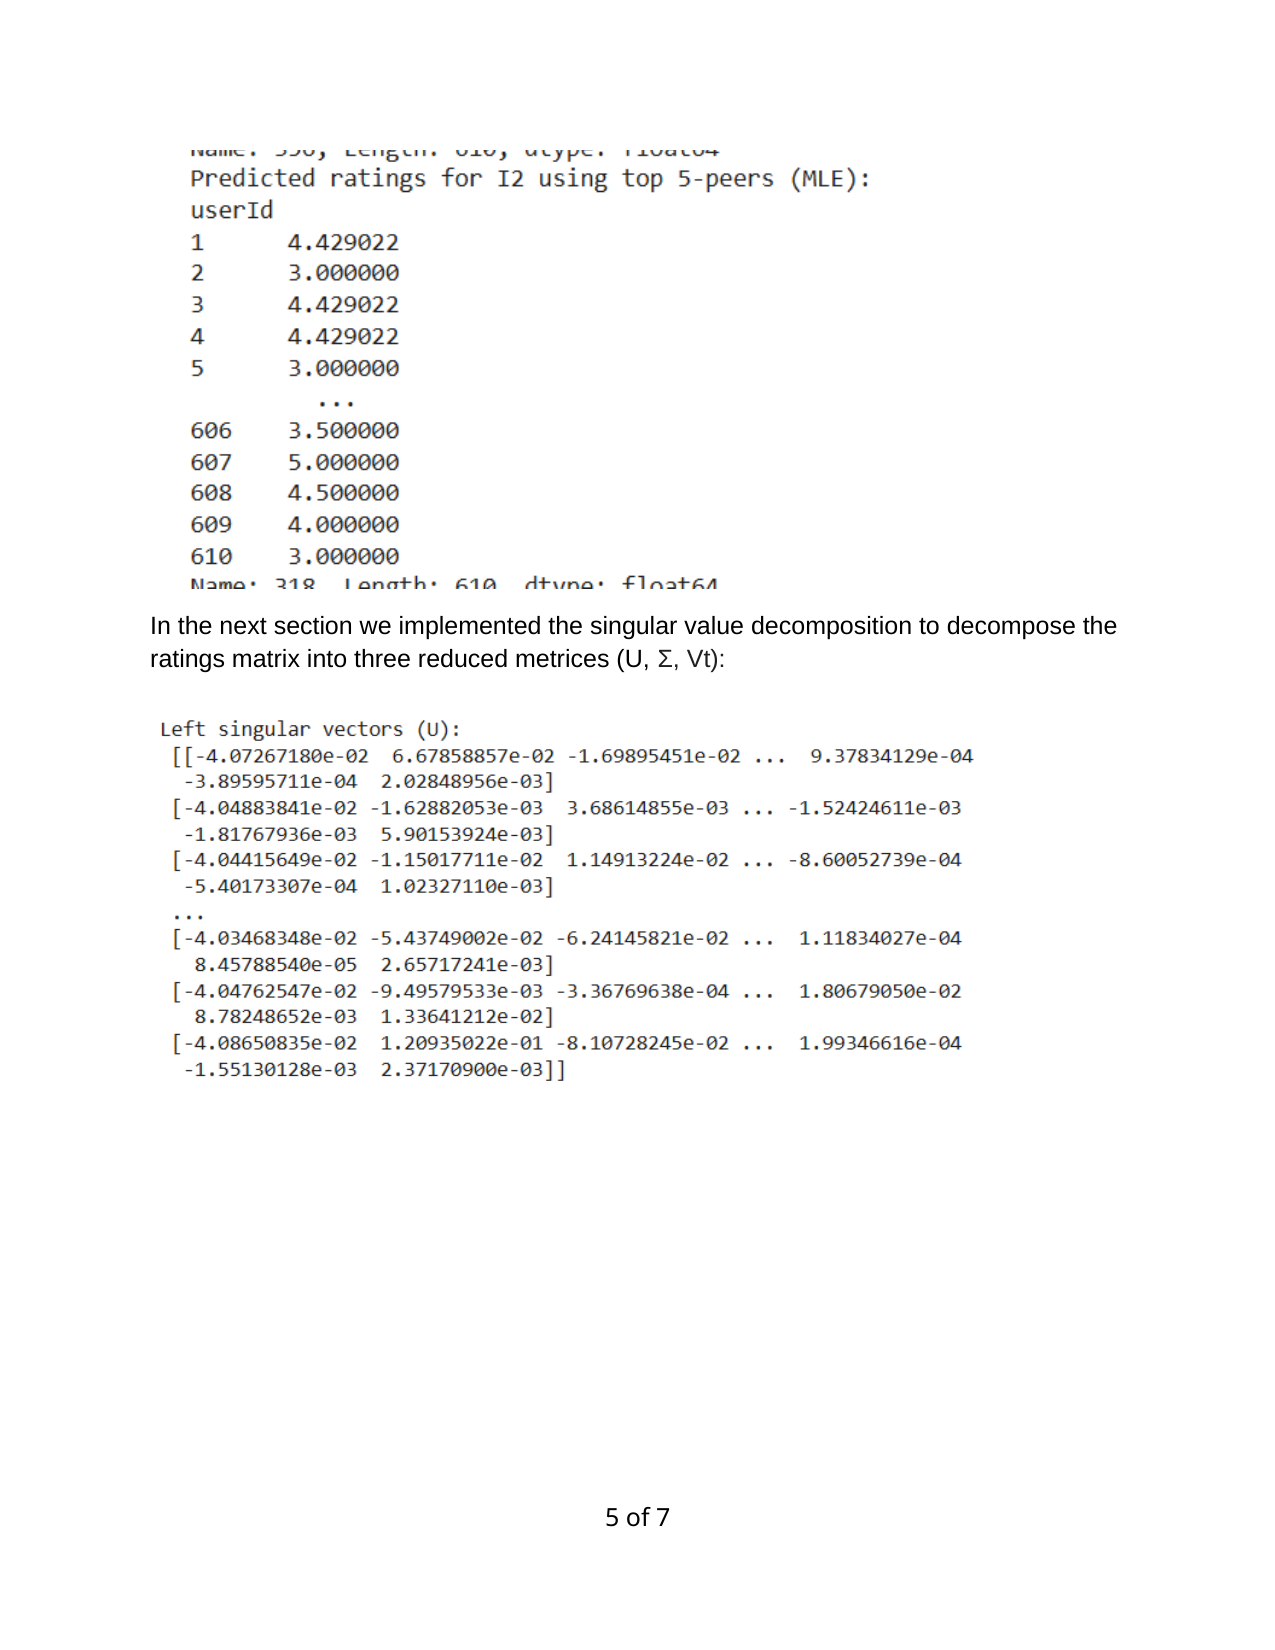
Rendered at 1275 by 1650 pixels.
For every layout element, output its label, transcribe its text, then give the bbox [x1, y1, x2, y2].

text In the next section we implemented the singular value decomposition to decompose the ratings matrix into three reduced metrices (U, Σ, Vt): [150, 611, 1125, 718]
